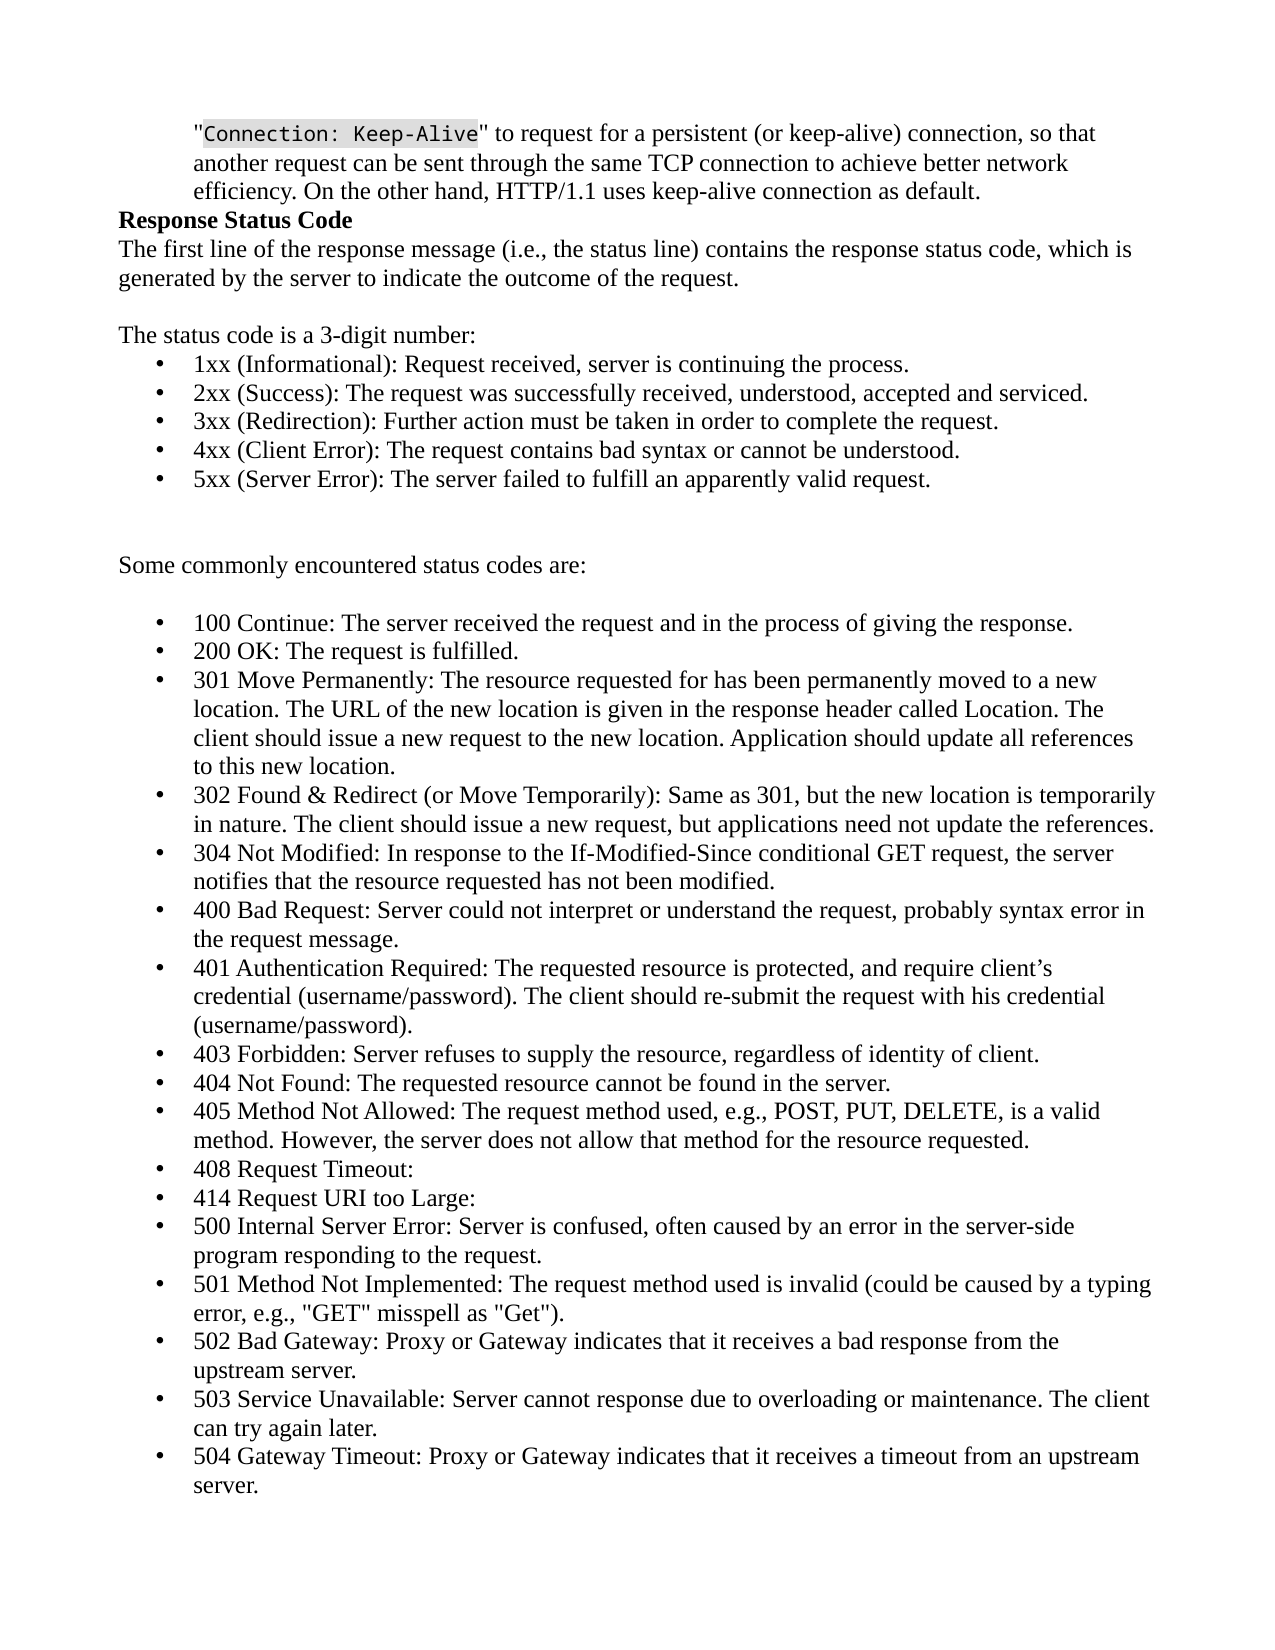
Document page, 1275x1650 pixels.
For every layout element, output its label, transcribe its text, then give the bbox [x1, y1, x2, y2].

text The first line of the response message (i.e., the status line) contains the response status code, which is generated by the server to indicate the outcome of the request. [118, 234, 1157, 291]
list 401 Authentication Required: The requested resource is protected, and require client’s credential (username/password). The client should re-submit the request with his credential (username/password). [156, 953, 1157, 1039]
list 400 Bad Request: Server could not interpret or understand the request, probably syntax error in the request message. [156, 895, 1157, 953]
list 405 Method Not Allowed: The request method used, e.g., POST, PUT, DELETE, is a valid method. However, the server does not allow that method for the resource requested. [156, 1096, 1157, 1154]
list 414 Request URI too Large: [156, 1183, 1157, 1211]
list 408 Request Timeout: [156, 1154, 1157, 1183]
list 5xx (Server Error): The server failed to fulfill an apparently valid request. [156, 464, 1157, 493]
list 500 Internal Server Error: Server is confused, often caused by an error in the server-side program responding to the request. [156, 1211, 1157, 1269]
list 3xx (Redirection): Further action must be taken in order to complete the request. [156, 406, 1157, 435]
list 200 OK: The request is fulfilled. [156, 636, 1157, 665]
list 100 Continue: The server received the request and in the process of giving the response. [156, 608, 1157, 636]
list 304 Not Modified: In response to the If-Modified-Since conditional GET request, the server notifies that the resource requested has not been modified. [156, 838, 1157, 895]
list 502 Bad Gateway: Proxy or Gateway indicates that it receives a bad response from the upstream server. [156, 1326, 1157, 1384]
text The status code is a 3-digit number: [118, 320, 1157, 349]
list 2xx (Success): The request was successfully received, understood, accepted and serviced. [156, 378, 1157, 406]
list 501 Method Not Implemented: The request method used is invalid (could be caused by a typing error, e.g., "GET" misspell as "Get"). [156, 1269, 1157, 1326]
list 301 Move Permanently: The resource requested for has been permanently moved to a new location. The URL of the new location is given in the response header called Location. The client should issue a new request to the new location. Application should update all references to this new location. [156, 665, 1157, 780]
list 504 Gateway Timeout: Proxy or Gateway indicates that it receives a timeout from an upstream server. [156, 1441, 1157, 1499]
list 302 Found & Redirect (or Move Temporarily): Same as 301, but the new location is temporarily in nature. The client should issue a new request, but applications need not update the references. [156, 780, 1157, 838]
text Some commonly encountered status codes are: [118, 550, 1157, 579]
list "Connection: Keep-Alive" to request for a persistent (or keep-alive) connection, so that another request can be sent through the same TCP connection to achieve better network efficiency. On the other hand, HTTP/1.1 uses keep-alive connection as default. [156, 118, 1157, 205]
list 4xx (Client Error): The request contains bad syntax or cannot be understood. [156, 435, 1157, 464]
list 404 Not Found: The requested resource cannot be found in the server. [156, 1068, 1157, 1096]
list 403 Forbidden: Server refuses to supply the resource, regardless of identity of client. [156, 1039, 1157, 1068]
list 1xx (Informational): Request received, server is continuing the process. [156, 349, 1157, 378]
list 503 Service Unavailable: Server cannot response due to overloading or maintenance. The client can try again later. [156, 1384, 1157, 1441]
text Response Status Code [118, 205, 1157, 234]
